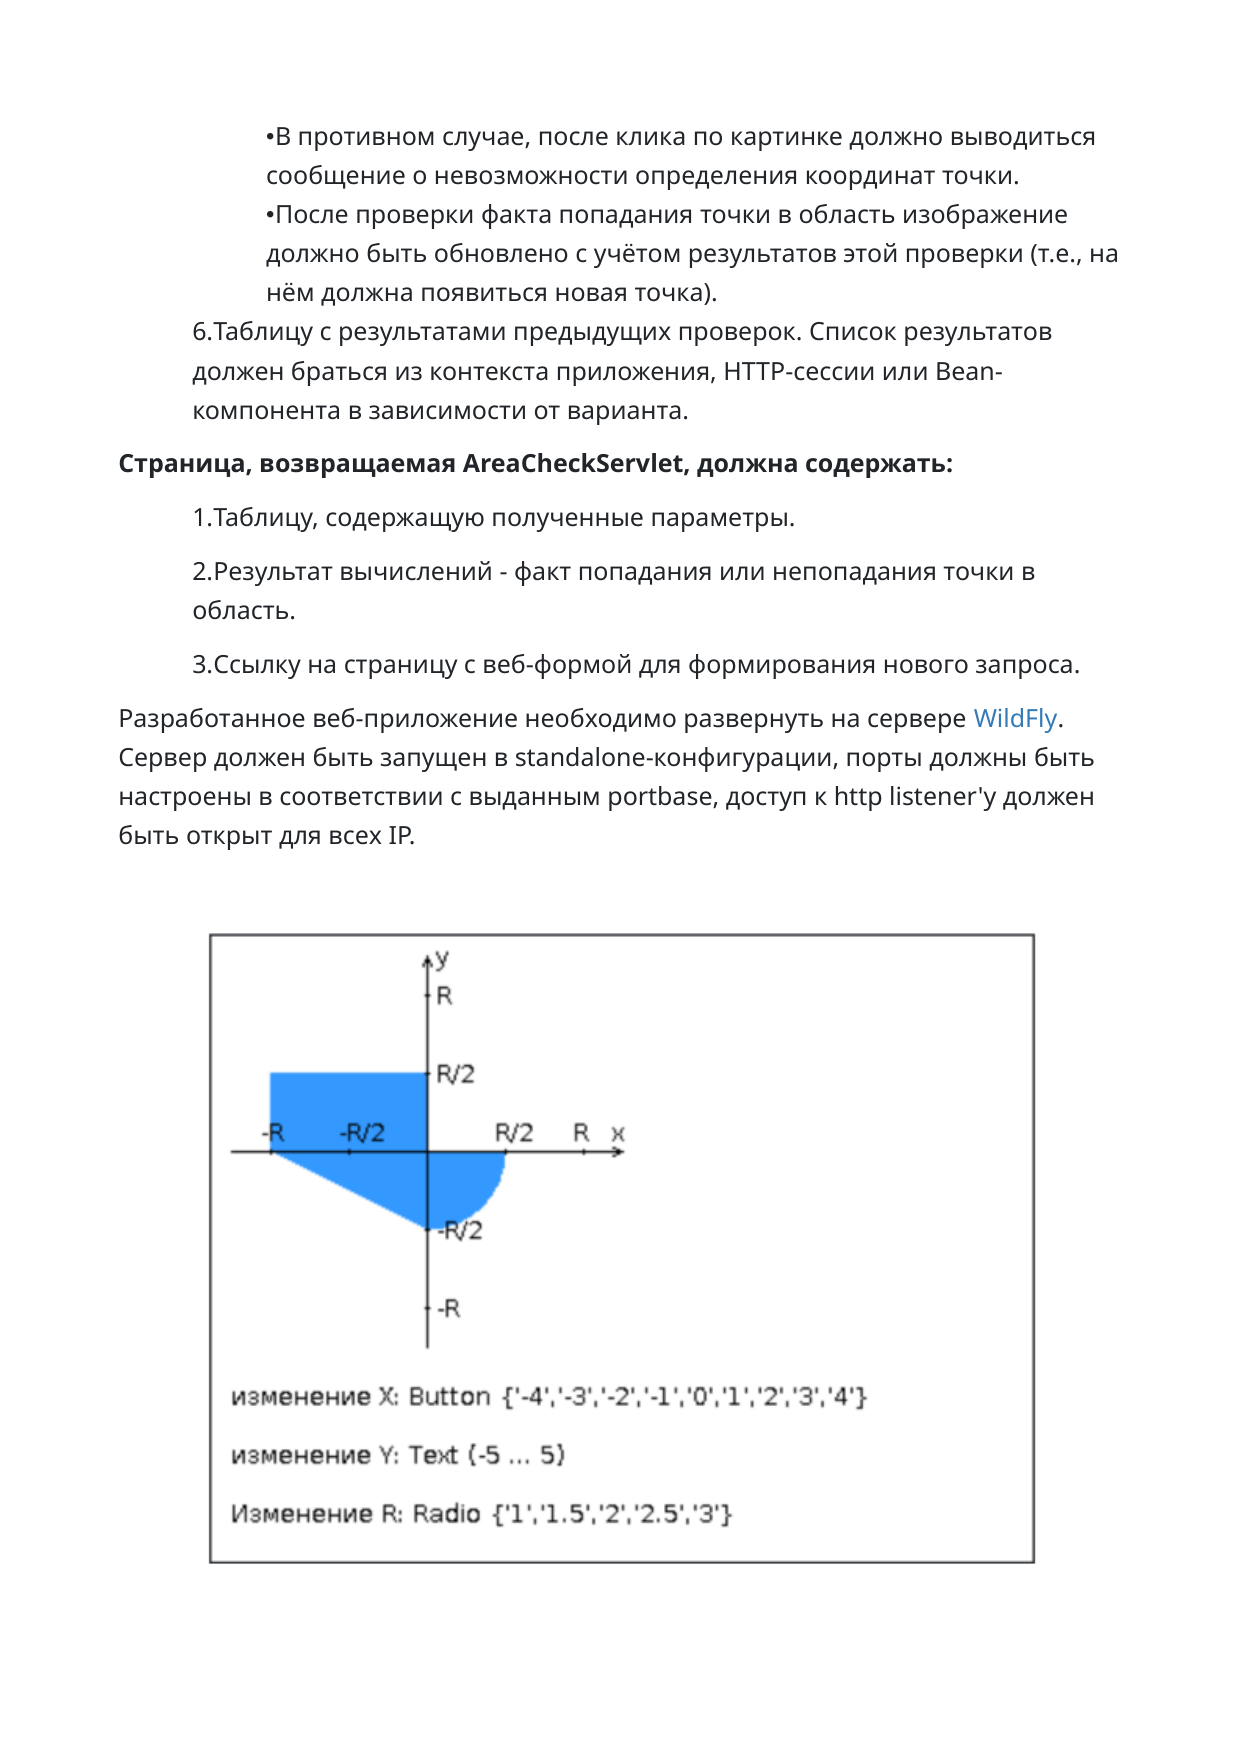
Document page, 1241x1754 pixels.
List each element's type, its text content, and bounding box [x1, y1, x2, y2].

list Таблицу, содержащую полученные параметры. [118, 500, 1122, 534]
list Таблицу с результатами предыдущих проверок. Список результатов должен браться из контекста приложения, HTTP-сессии или Bean-компонента в зависимости от варианта. [118, 314, 1122, 426]
list В противном случае, после клика по картинке должно выводиться сообщение о невозможности определения координат точки. [118, 118, 1122, 191]
list Результат вычислений - факт попадания или непопадания точки в область. [118, 553, 1122, 627]
list После проверки факта попадания точки в область изображение должно быть обновлено с учётом результатов этой проверки (т.е., на нём должна появиться новая точка). [118, 196, 1122, 309]
text Страница, возвращаемая AreaCheckServlet, должна содержать: [118, 446, 1122, 480]
picture [200, 929, 1040, 1567]
list Ссылку на страницу с веб-формой для формирования нового запроса. [118, 646, 1122, 681]
text Разработанное веб-приложение необходимо развернуть на сервере WildFly. Сервер должен быть запущен в standalone-конфигурации, порты должны быть настроены в соответствии с выданным portbase, доступ к http listener'у должен быть открыт для всех IP. [118, 700, 1122, 852]
